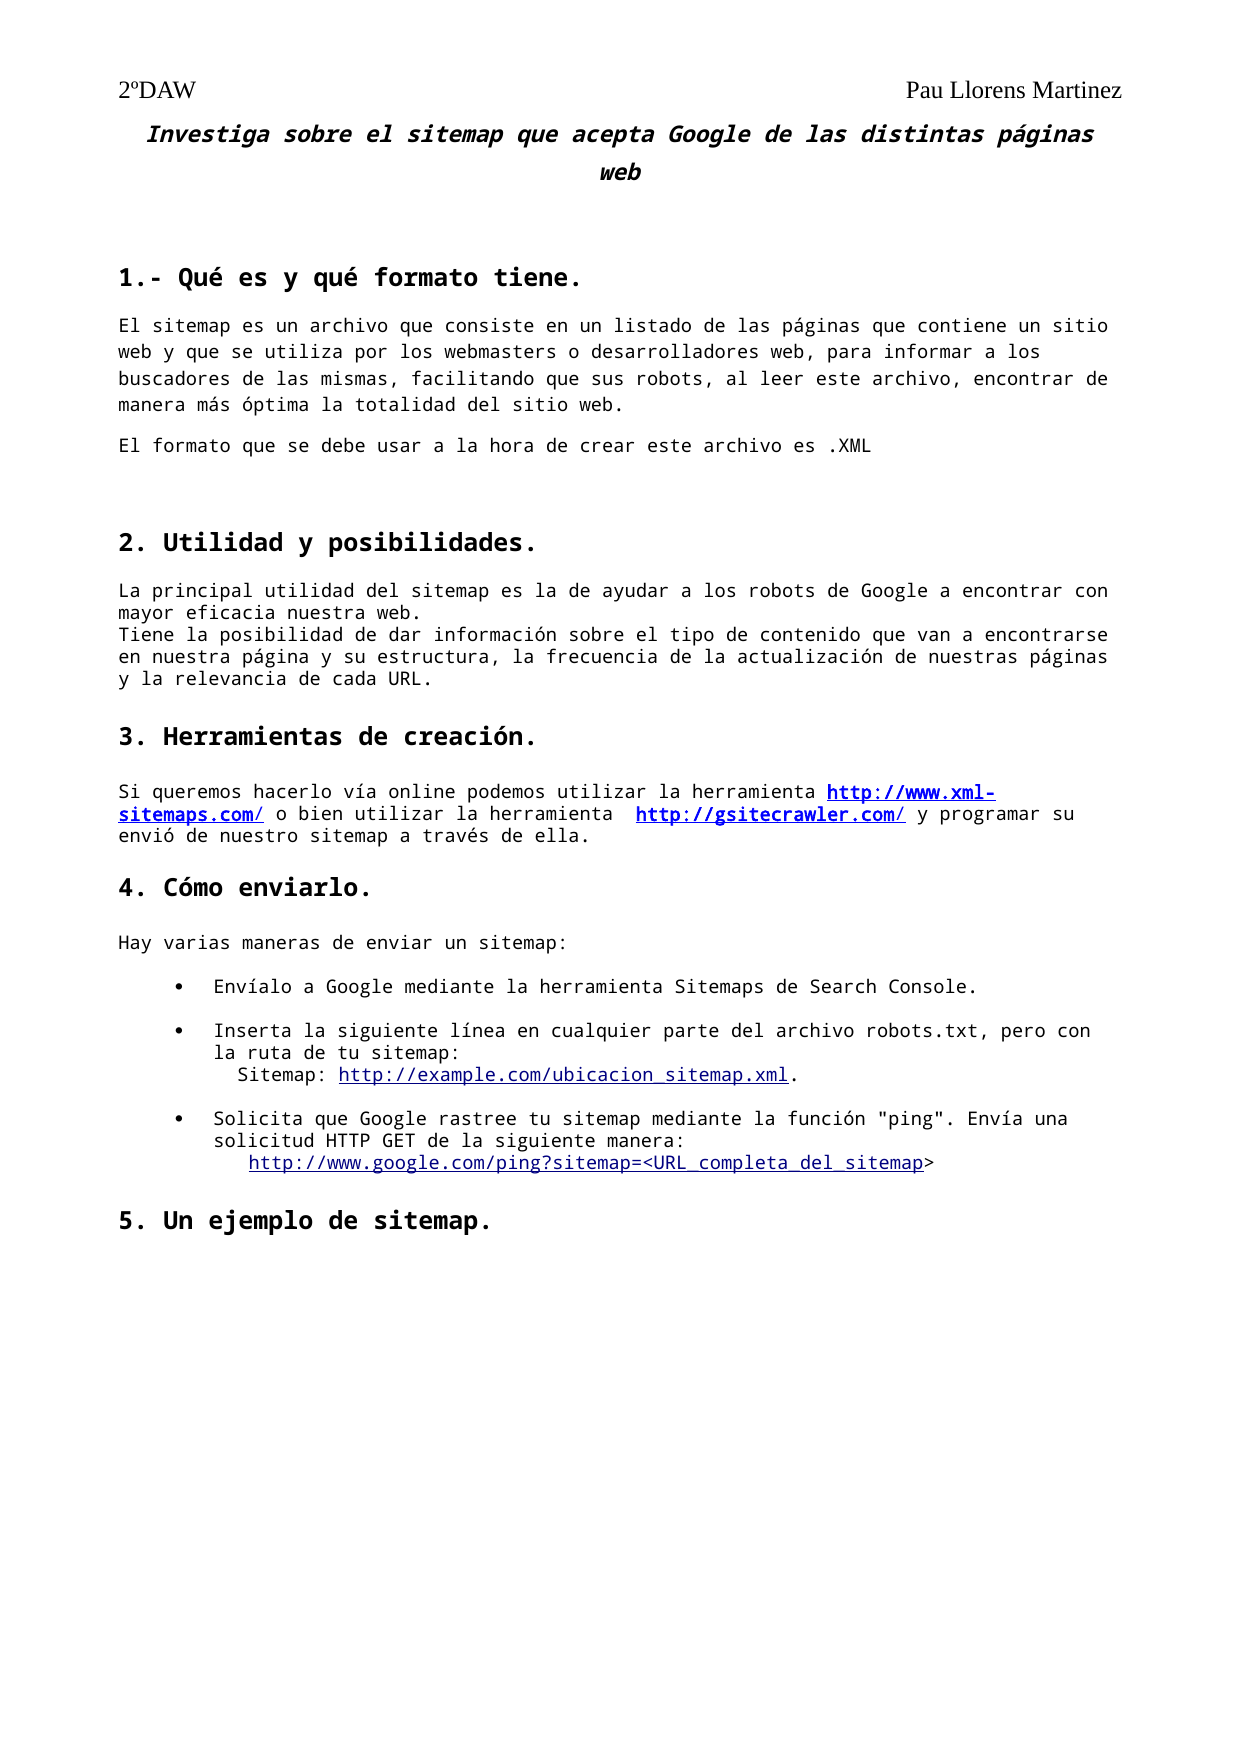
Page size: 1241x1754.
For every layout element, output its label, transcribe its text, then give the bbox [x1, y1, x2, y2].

text Hay varias maneras de enviar un sitemap: [118, 932, 1122, 954]
text 1.- Qué es y qué formato tiene. [118, 260, 1122, 294]
list Envíalo a Google mediante la herramienta Sitemaps de Search Console. [176, 976, 1122, 998]
text 4. Cómo enviarlo. [118, 869, 1122, 903]
text La principal utilidad del sitemap es la de ayudar a los robots de Google a encontrar con mayor eficacia nuestra web. [118, 580, 1122, 624]
text El formato que se debe usar a la hora de crear este archivo es .XML [118, 435, 1122, 457]
text Investiga sobre el sitemap que acepta Google de las distintas páginas web [118, 118, 1122, 187]
text Tiene la posibilidad de dar información sobre el tipo de contenido que van a encontrarse en nuestra página y su estructura, la frecuencia de la actualización de nuestras páginas y la relevancia de cada URL. [118, 624, 1122, 690]
text El sitemap es un archivo que consiste en un listado de las páginas que contiene un sitio web y que se utiliza por los webmasters o desarrolladores web, para informar a los buscadores de las mismas, facilitando que sus robots, al leer este archivo, encontrar de manera más óptima la totalidad del sitio web. [118, 315, 1122, 416]
text Sitemap: http://example.com/ubicacion_sitemap.xml. [118, 1064, 1122, 1086]
text 3. Herramientas de creación. [118, 719, 1122, 753]
text Si queremos hacerlo vía online podemos utilizar la herramienta http://www.xml-sitemaps.com/ o bien utilizar la herramienta http://gsitecrawler.com/ y programar su envió de nuestro sitemap a través de ella. [118, 781, 1122, 847]
list Inserta la siguiente línea en cualquier parte del archivo robots.txt, pero con la ruta de tu sitemap: [176, 1020, 1122, 1064]
text 2. Utilidad y posibilidades. [118, 525, 1122, 559]
text 5. Un ejemplo de sitemap. [118, 1202, 1122, 1236]
list Solicita que Google rastree tu sitemap mediante la función "ping". Envía una solicitud HTTP GET de la siguiente manera: [176, 1108, 1122, 1152]
text http://www.google.com/ping?sitemap=<URL_completa_del_sitemap> [118, 1152, 1122, 1174]
